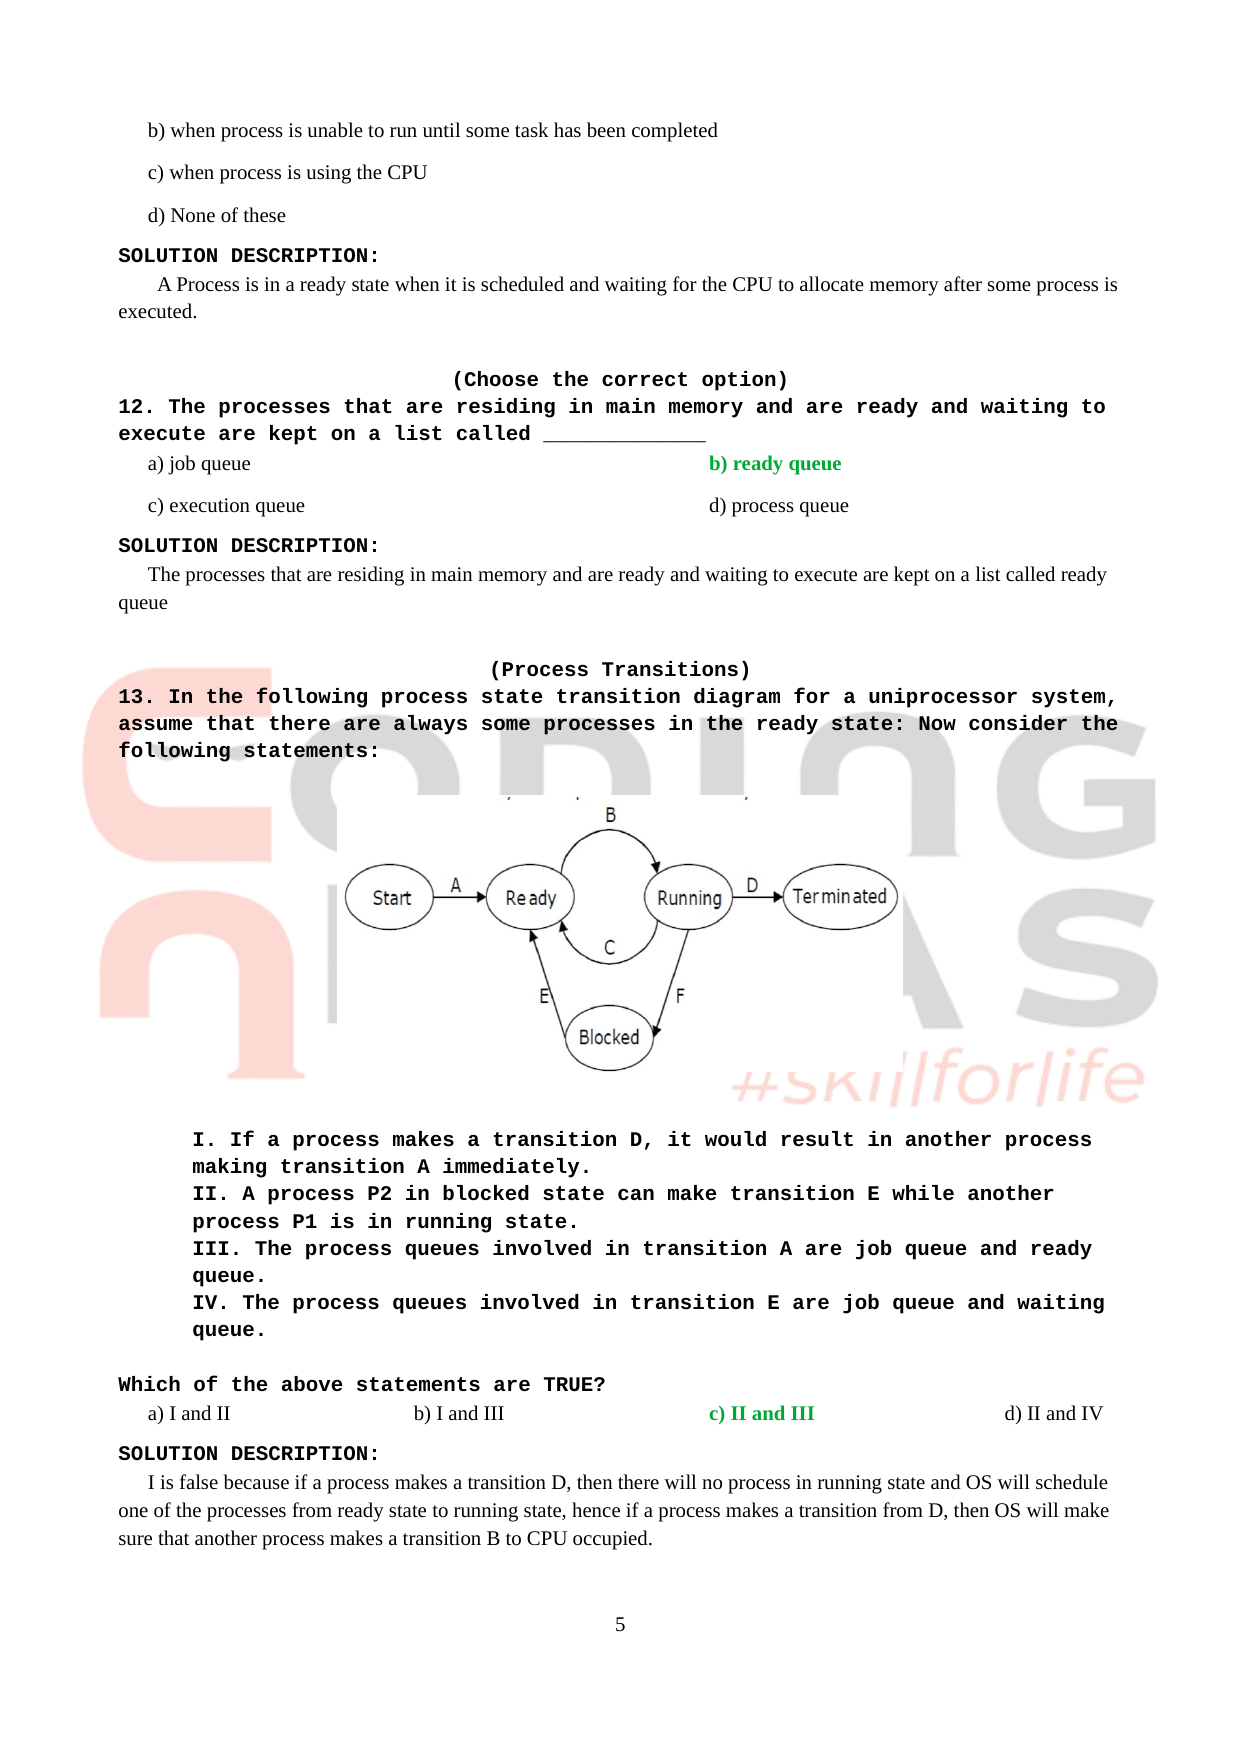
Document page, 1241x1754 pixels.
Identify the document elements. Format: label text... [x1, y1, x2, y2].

text 12. The processes that are residing in main memory and are ready and waiting to execute are kept on a list called _____________ [118, 396, 1122, 447]
text IV. The process queues involved in transition E are job queue and waiting queue. [192, 1292, 1122, 1343]
text b) when process is unable to run until some task has been completed [148, 118, 1122, 142]
text a) I and II b) I and III c) II and III d) II and IV [148, 1401, 1122, 1425]
text SOLUTION DESCRIPTION: [118, 245, 1122, 268]
text I. If a process makes a transition D, it would result in another process making transition A immediately. [192, 1129, 1122, 1180]
text A Process is in a ready state when it is scheduled and waiting for the CPU to allocate memory after some process is executed. [118, 272, 1122, 323]
text c) execution queue d) process queue [148, 493, 1122, 517]
text (Process Transitions) [118, 659, 1122, 683]
text Which of the above statements are TRUE? [118, 1374, 1122, 1397]
text c) when process is using the CPU [148, 160, 1122, 184]
picture [337, 795, 904, 1072]
text The processes that are residing in main memory and are ready and waiting to execute are kept on a list called ready queue [118, 562, 1122, 614]
text d) None of these [148, 202, 1122, 227]
text a) job queue b) ready queue [148, 450, 1122, 474]
text I is false because if a process makes a transition D, then there will no process in running state and OS will schedule one of the processes from ready state to running state, hence if a process makes a transition from D, then OS will make sure that another process makes a transition B to CPU occupied. [118, 1470, 1122, 1549]
text II. A process P2 in blocked state can make transition E while another process P1 is in running state. [192, 1183, 1122, 1234]
text 13. In the following process state transition diagram for a uniprocessor system, assume that there are always some processes in the ready state: Now consider the following statements: [118, 686, 1122, 764]
text III. The process queues involved in transition A are job queue and ready queue. [192, 1238, 1122, 1289]
text (Choose the correct option) [118, 369, 1122, 392]
text SOLUTION DESCRIPTION: [118, 535, 1122, 558]
text SOLUTION DESCRIPTION: [118, 1443, 1122, 1467]
